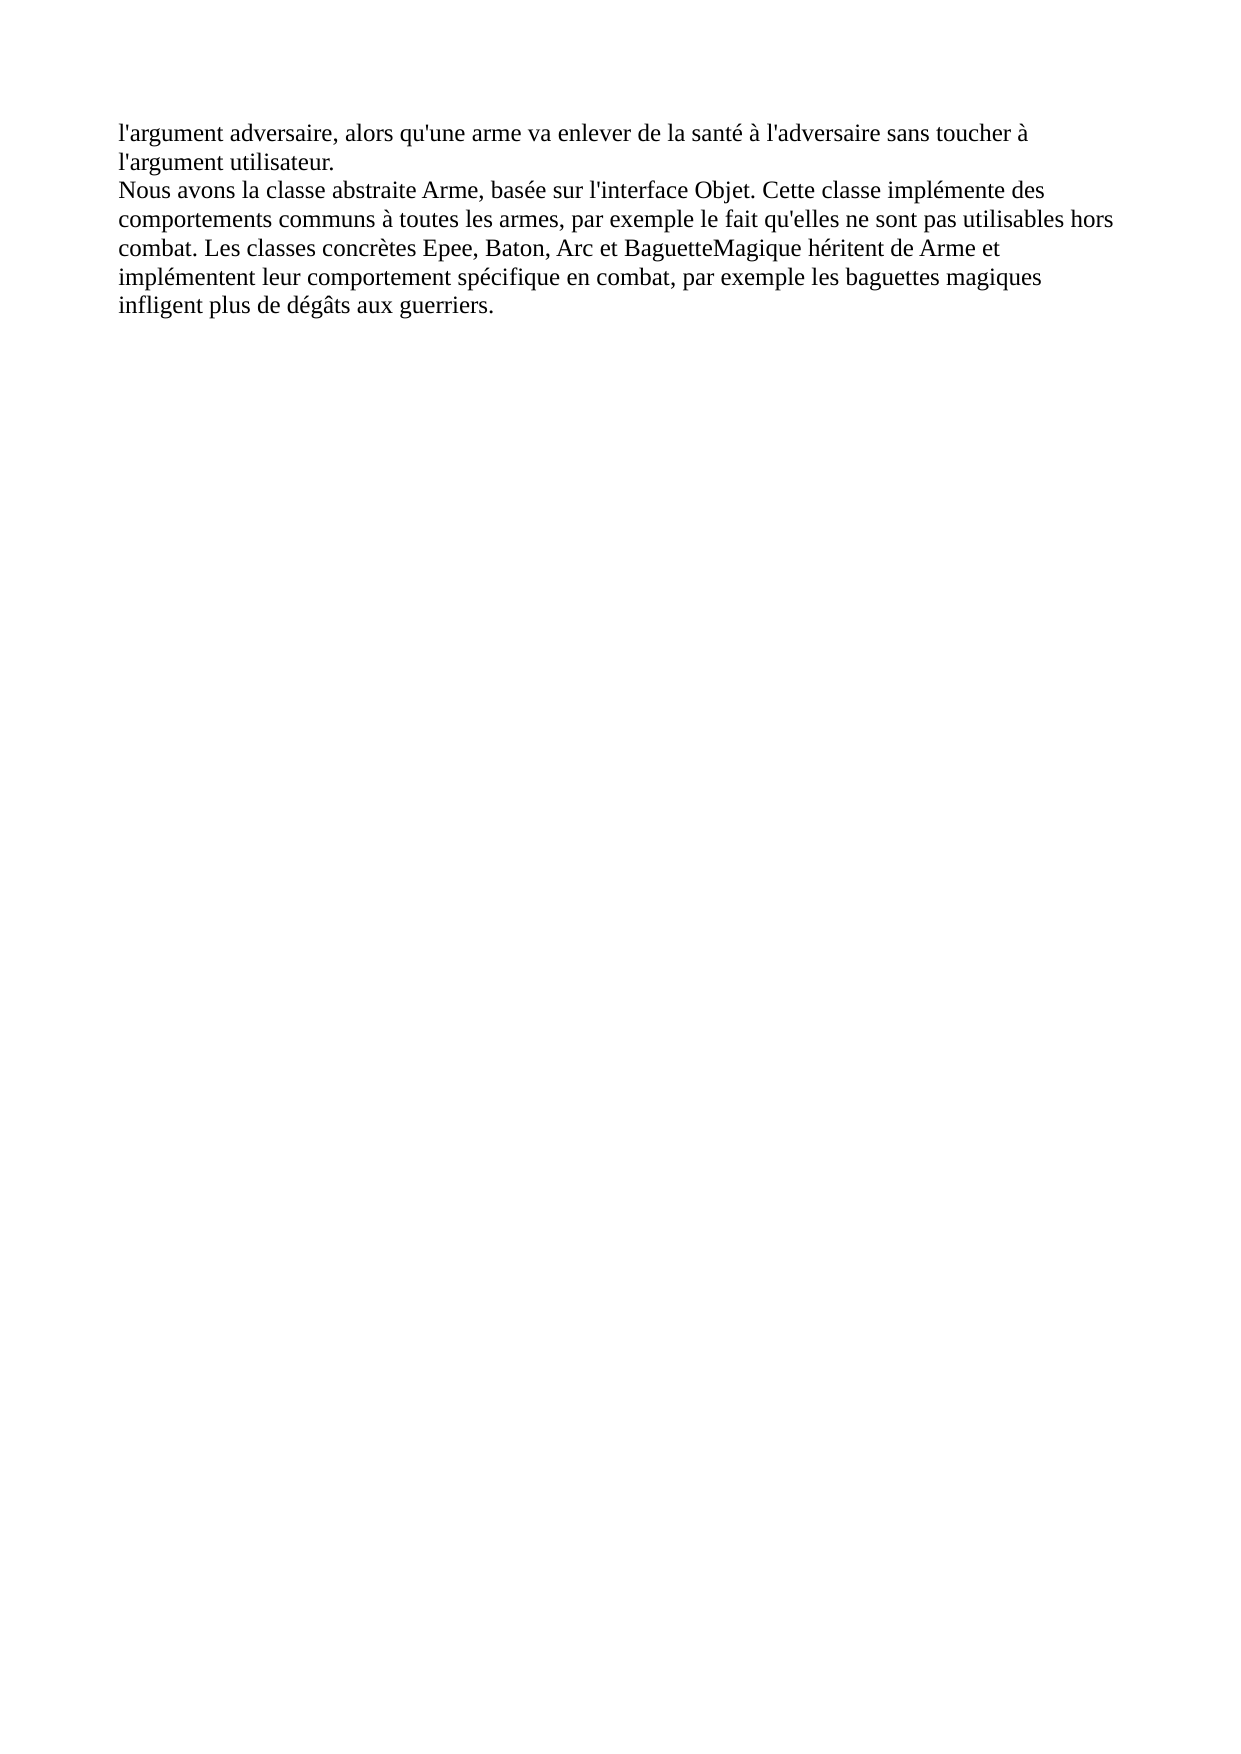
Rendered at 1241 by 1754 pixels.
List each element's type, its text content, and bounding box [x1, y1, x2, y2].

text Nous avons la classe abstraite Arme, basée sur l'interface Objet. Cette classe implémente des comportements communs à toutes les armes, par exemple le fait qu'elles ne sont pas utilisables hors combat. Les classes concrètes Epee, Baton, Arc et BaguetteMagique héritent de Arme et implémentent leur comportement spécifique en combat, par exemple les baguettes magiques infligent plus de dégâts aux guerriers. [118, 176, 1122, 319]
text l'argument adversaire, alors qu'une arme va enlever de la santé à l'adversaire sans toucher à l'argument utilisateur. [118, 118, 1122, 176]
